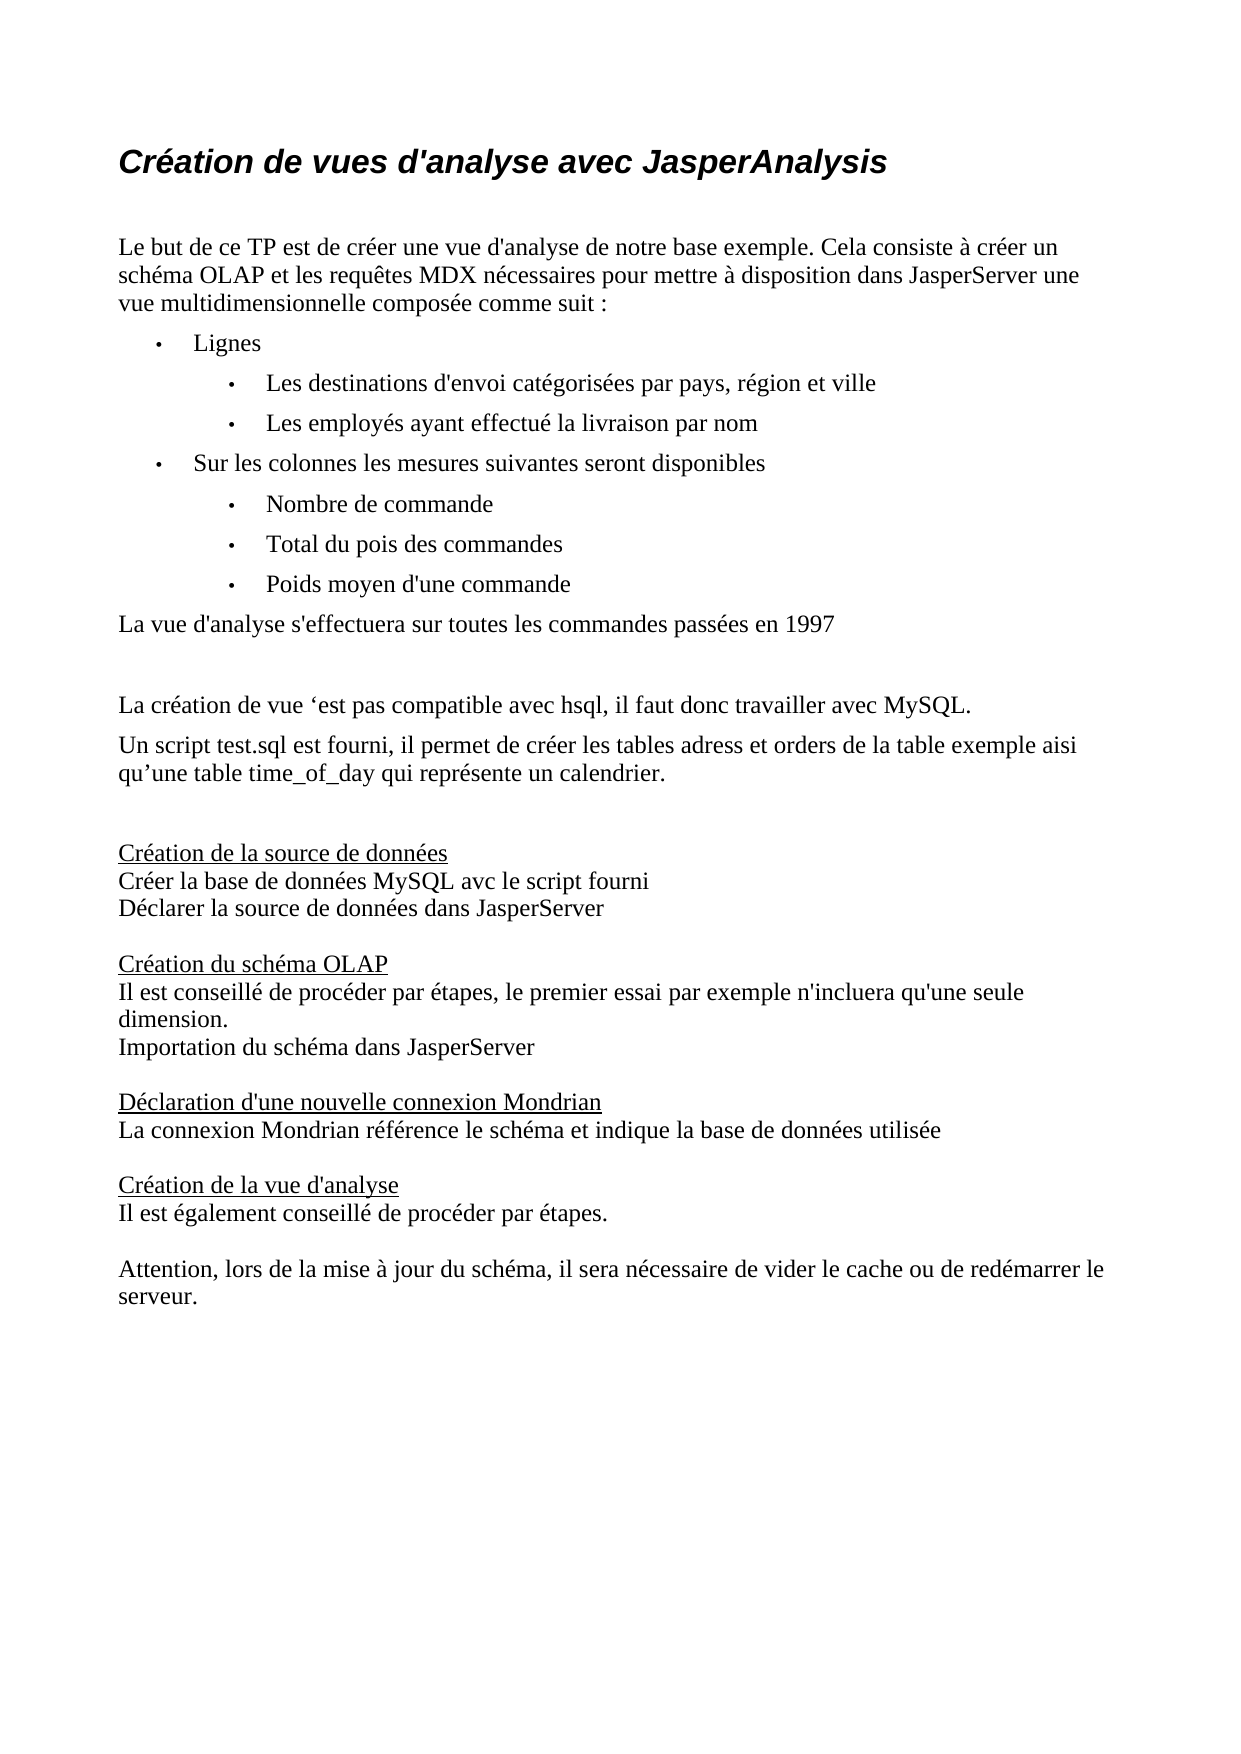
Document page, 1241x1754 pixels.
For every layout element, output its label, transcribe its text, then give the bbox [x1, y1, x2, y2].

list Les employés ayant effectué la livraison par nom [228, 409, 1122, 437]
text Créer la base de données MySQL avc le script fourni [118, 867, 1122, 894]
text Il est conseillé de procéder par étapes, le premier essai par exemple n'incluera qu'une seule dimension. [118, 978, 1122, 1033]
text Création de la vue d'analyse [118, 1172, 1122, 1199]
list Les destinations d'envoi catégorisées par pays, région et ville [228, 369, 1122, 397]
text La vue d'analyse s'effectuera sur toutes les commandes passées en 1997 [118, 610, 1122, 638]
list Poids moyen d'une commande [228, 570, 1122, 598]
text Attention, lors de la mise à jour du schéma, il sera nécessaire de vider le cache ou de redémarrer le serveur. [118, 1255, 1122, 1310]
list Total du pois des commandes [228, 530, 1122, 558]
text Un script test.sql est fourni, il permet de créer les tables adress et orders de la table exemple aisi qu’une table time_of_day qui représente un calendrier. [118, 731, 1122, 786]
text Déclaration d'une nouvelle connexion Mondrian [118, 1088, 1122, 1116]
list Sur les colonnes les mesures suivantes seront disponibles [156, 449, 1122, 477]
text Importation du schéma dans JasperServer [118, 1033, 1122, 1061]
subtitle Création de vues d'analyse avec JasperAnalysis [118, 143, 1122, 181]
text La connexion Mondrian référence le schéma et indique la base de données utilisée [118, 1116, 1122, 1144]
text Création du schéma OLAP [118, 950, 1122, 978]
list Nombre de commande [228, 490, 1122, 517]
list Lignes [156, 329, 1122, 357]
text Création de la source de données [118, 839, 1122, 867]
text Il est également conseillé de procéder par étapes. [118, 1199, 1122, 1227]
text Déclarer la source de données dans JasperServer [118, 894, 1122, 922]
text La création de vue ‘est pas compatible avec hsql, il faut donc travailler avec MySQL. [118, 691, 1122, 718]
text Le but de ce TP est de créer une vue d'analyse de notre base exemple. Cela consiste à créer un schéma OLAP et les requêtes MDX nécessaires pour mettre à disposition dans JasperServer une vue multidimensionnelle composée comme suit : [118, 233, 1122, 316]
